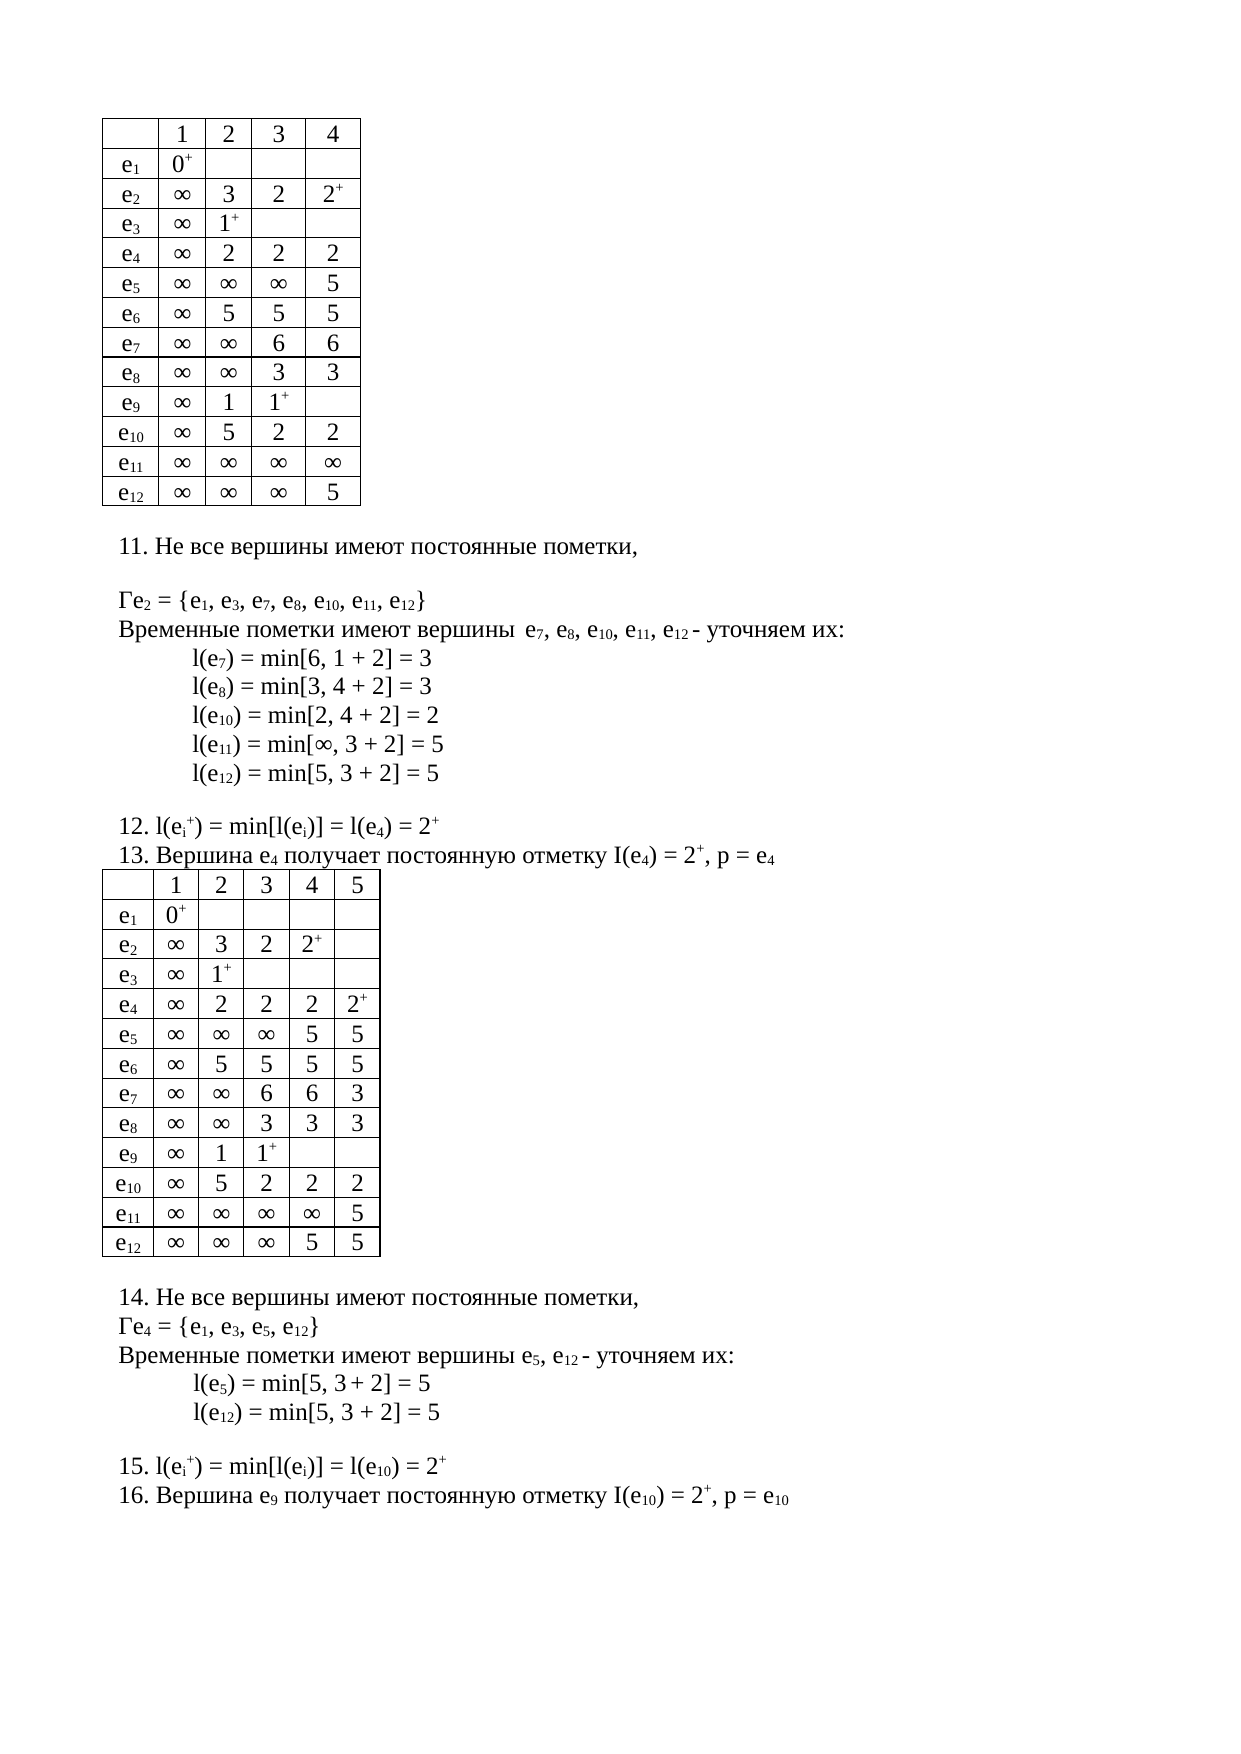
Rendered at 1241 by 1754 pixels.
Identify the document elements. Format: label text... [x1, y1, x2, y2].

table_header 3 [244, 870, 289, 899]
table_cell 6 [306, 328, 360, 356]
table_cell ∞ [206, 447, 251, 476]
table_cell ∞ [206, 328, 251, 356]
table_cell 1+ [244, 1138, 289, 1167]
table_cell e8 [103, 1108, 153, 1137]
table_cell [290, 900, 334, 928]
table_cell ∞ [154, 1198, 198, 1226]
table_cell 2+ [335, 989, 379, 1018]
table_cell ∞ [290, 1198, 334, 1226]
table_cell ∞ [159, 238, 205, 267]
table_cell e10 [103, 417, 158, 446]
table_cell [244, 900, 289, 928]
table_cell ∞ [154, 1228, 198, 1256]
table_cell 0+ [159, 149, 205, 178]
table_cell 5 [290, 1049, 334, 1077]
table_cell ∞ [159, 387, 205, 416]
table_cell 2 [244, 1168, 289, 1197]
table_cell e2 [103, 930, 153, 958]
table_cell 3 [199, 930, 243, 958]
table_cell e3 [103, 209, 158, 237]
table_cell ∞ [159, 268, 205, 297]
table_cell 5 [306, 298, 360, 327]
table_cell 2 [244, 989, 289, 1018]
table_cell ∞ [199, 1079, 243, 1107]
table_cell 6 [290, 1079, 334, 1107]
table_cell ∞ [206, 268, 251, 297]
table_cell 3 [335, 1079, 379, 1107]
table_cell ∞ [159, 328, 205, 356]
text l(e10) = min[2, 4 + 2] = 2 [118, 700, 1122, 729]
table_cell ∞ [159, 417, 205, 446]
table_cell 2 [252, 179, 305, 207]
table_cell ∞ [159, 298, 205, 327]
table_cell [306, 209, 360, 237]
table_cell 5 [206, 298, 251, 327]
table_cell 2 [306, 417, 360, 446]
table_cell 5 [335, 1198, 379, 1226]
table_cell 3 [206, 179, 251, 207]
table_cell [244, 959, 289, 988]
table_cell 3 [244, 1108, 289, 1137]
text l(e11) = min[∞, 3 + 2] = 5 [118, 729, 1122, 758]
table_cell ∞ [159, 477, 205, 505]
text l(e8) = min[3, 4 + 2] = 3 [118, 671, 1122, 700]
table_cell ∞ [159, 179, 205, 207]
table_cell ∞ [252, 477, 305, 505]
table_cell e8 [103, 358, 158, 386]
table_header [103, 119, 158, 148]
table_cell e11 [103, 447, 158, 476]
table_cell [252, 149, 305, 178]
table_cell [199, 900, 243, 928]
table_cell [290, 959, 334, 988]
table_cell ∞ [154, 989, 198, 1018]
table_header 2 [199, 870, 243, 899]
text 15. l(ei+) = min[l(ei)] = l(e10) = 2+ [118, 1451, 1122, 1480]
table_cell 5 [335, 1049, 379, 1077]
table_cell ∞ [199, 1019, 243, 1048]
table_cell ∞ [159, 209, 205, 237]
table_cell 2 [306, 238, 360, 267]
table_cell ∞ [154, 1138, 198, 1167]
table_cell 3 [306, 358, 360, 386]
table_cell ∞ [199, 1198, 243, 1226]
table_cell [252, 209, 305, 237]
table_cell ∞ [244, 1198, 289, 1226]
table_cell 1+ [199, 959, 243, 988]
table_cell 5 [335, 1228, 379, 1256]
table_cell 5 [244, 1049, 289, 1077]
table_cell e4 [103, 989, 153, 1018]
list l(e12) = min[5, 3 + 2] = 5 [193, 1397, 1122, 1426]
table_cell ∞ [154, 1079, 198, 1107]
table_cell 5 [290, 1228, 334, 1256]
table_cell 2+ [290, 930, 334, 958]
table_cell 2 [290, 989, 334, 1018]
table_cell e7 [103, 328, 158, 356]
table_cell e9 [103, 387, 158, 416]
table_cell ∞ [154, 1019, 198, 1048]
table_cell ∞ [154, 959, 198, 988]
table_cell 1+ [206, 209, 251, 237]
table_cell ∞ [159, 358, 205, 386]
table_cell 2 [199, 989, 243, 1018]
table_cell [306, 149, 360, 178]
table_cell ∞ [244, 1228, 289, 1256]
table_cell e6 [103, 298, 158, 327]
text l(e7) = min[6, 1 + 2] = 3 [118, 643, 1122, 671]
table_cell 3 [290, 1108, 334, 1137]
table_cell e6 [103, 1049, 153, 1077]
table_cell 1 [199, 1138, 243, 1167]
table_cell [335, 900, 379, 928]
table_cell 3 [335, 1108, 379, 1137]
table_header 4 [306, 119, 360, 148]
table_cell 5 [290, 1019, 334, 1048]
table_cell e5 [103, 268, 158, 297]
table_cell e11 [103, 1198, 153, 1226]
table_cell e12 [103, 477, 158, 505]
table_header [103, 870, 153, 899]
list l(e5) = min[5, 3 + 2] = 5 [193, 1368, 1122, 1397]
table_cell [206, 149, 251, 178]
table_cell 6 [244, 1079, 289, 1107]
table_cell e10 [103, 1168, 153, 1197]
text 14. Не все вершины имеют постоянные пометки, Гe4 = {e1, e3, e5, e12} Временные пометки имеют вершины e5, e12 - уточняем их: [118, 1282, 1122, 1368]
table_cell ∞ [154, 1168, 198, 1197]
table_cell ∞ [244, 1019, 289, 1048]
table_cell e4 [103, 238, 158, 267]
table_cell e7 [103, 1079, 153, 1107]
table_cell 1 [206, 387, 251, 416]
table_cell ∞ [199, 1108, 243, 1137]
text 13. Вершина e4 получает постоянную отметку I(e4) = 2+, p = e4 [118, 840, 1122, 869]
text 11. Не все вершины имеют постоянные пометки, [118, 531, 1122, 560]
table_header 5 [335, 870, 379, 899]
table_cell 5 [199, 1049, 243, 1077]
table_cell ∞ [154, 1108, 198, 1137]
text Гe2 = {e1, e3, e7, e8, e10, e11, e12} Временные пометки имеют вершины e7, e8, e10, e11, e12 - уточняем их: [118, 585, 1122, 643]
table_cell 5 [335, 1019, 379, 1048]
table_cell 5 [306, 477, 360, 505]
table_header 3 [252, 119, 305, 148]
table_header 1 [154, 870, 198, 899]
table_cell 2 [290, 1168, 334, 1197]
text 16. Вершина e9 получает постоянную отметку I(e10) = 2+, p = e10 [118, 1480, 1122, 1508]
table_header 1 [159, 119, 205, 148]
table_cell 2 [206, 238, 251, 267]
table_cell 2+ [306, 179, 360, 207]
table_header 4 [290, 870, 334, 899]
table_cell 6 [252, 328, 305, 356]
table_cell [335, 1138, 379, 1167]
table_cell 5 [306, 268, 360, 297]
table_cell e9 [103, 1138, 153, 1167]
table_cell 5 [252, 298, 305, 327]
table_cell ∞ [154, 930, 198, 958]
table_cell ∞ [306, 447, 360, 476]
table_cell ∞ [206, 358, 251, 386]
table_cell e1 [103, 149, 158, 178]
table_cell e2 [103, 179, 158, 207]
table_cell [335, 959, 379, 988]
table_cell ∞ [252, 268, 305, 297]
table_cell 5 [199, 1168, 243, 1197]
text 12. l(ei+) = min[l(ei)] = l(e4) = 2+ [118, 811, 1122, 840]
table_cell 2 [252, 238, 305, 267]
table_cell [335, 930, 379, 958]
table_cell e12 [103, 1228, 153, 1256]
table_cell 2 [252, 417, 305, 446]
table_cell 2 [244, 930, 289, 958]
table_cell ∞ [159, 447, 205, 476]
table_cell e3 [103, 959, 153, 988]
table_cell 5 [206, 417, 251, 446]
table_cell 3 [252, 358, 305, 386]
table_cell [290, 1138, 334, 1167]
table_cell [306, 387, 360, 416]
table_cell 2 [335, 1168, 379, 1197]
table_cell ∞ [206, 477, 251, 505]
table_cell ∞ [154, 1049, 198, 1077]
text l(e12) = min[5, 3 + 2] = 5 [118, 758, 1122, 786]
table_cell ∞ [199, 1228, 243, 1256]
table_cell e5 [103, 1019, 153, 1048]
table_cell ∞ [252, 447, 305, 476]
table_header 2 [206, 119, 251, 148]
table_cell 0+ [154, 900, 198, 928]
table_cell 1+ [252, 387, 305, 416]
table_cell e1 [103, 900, 153, 928]
